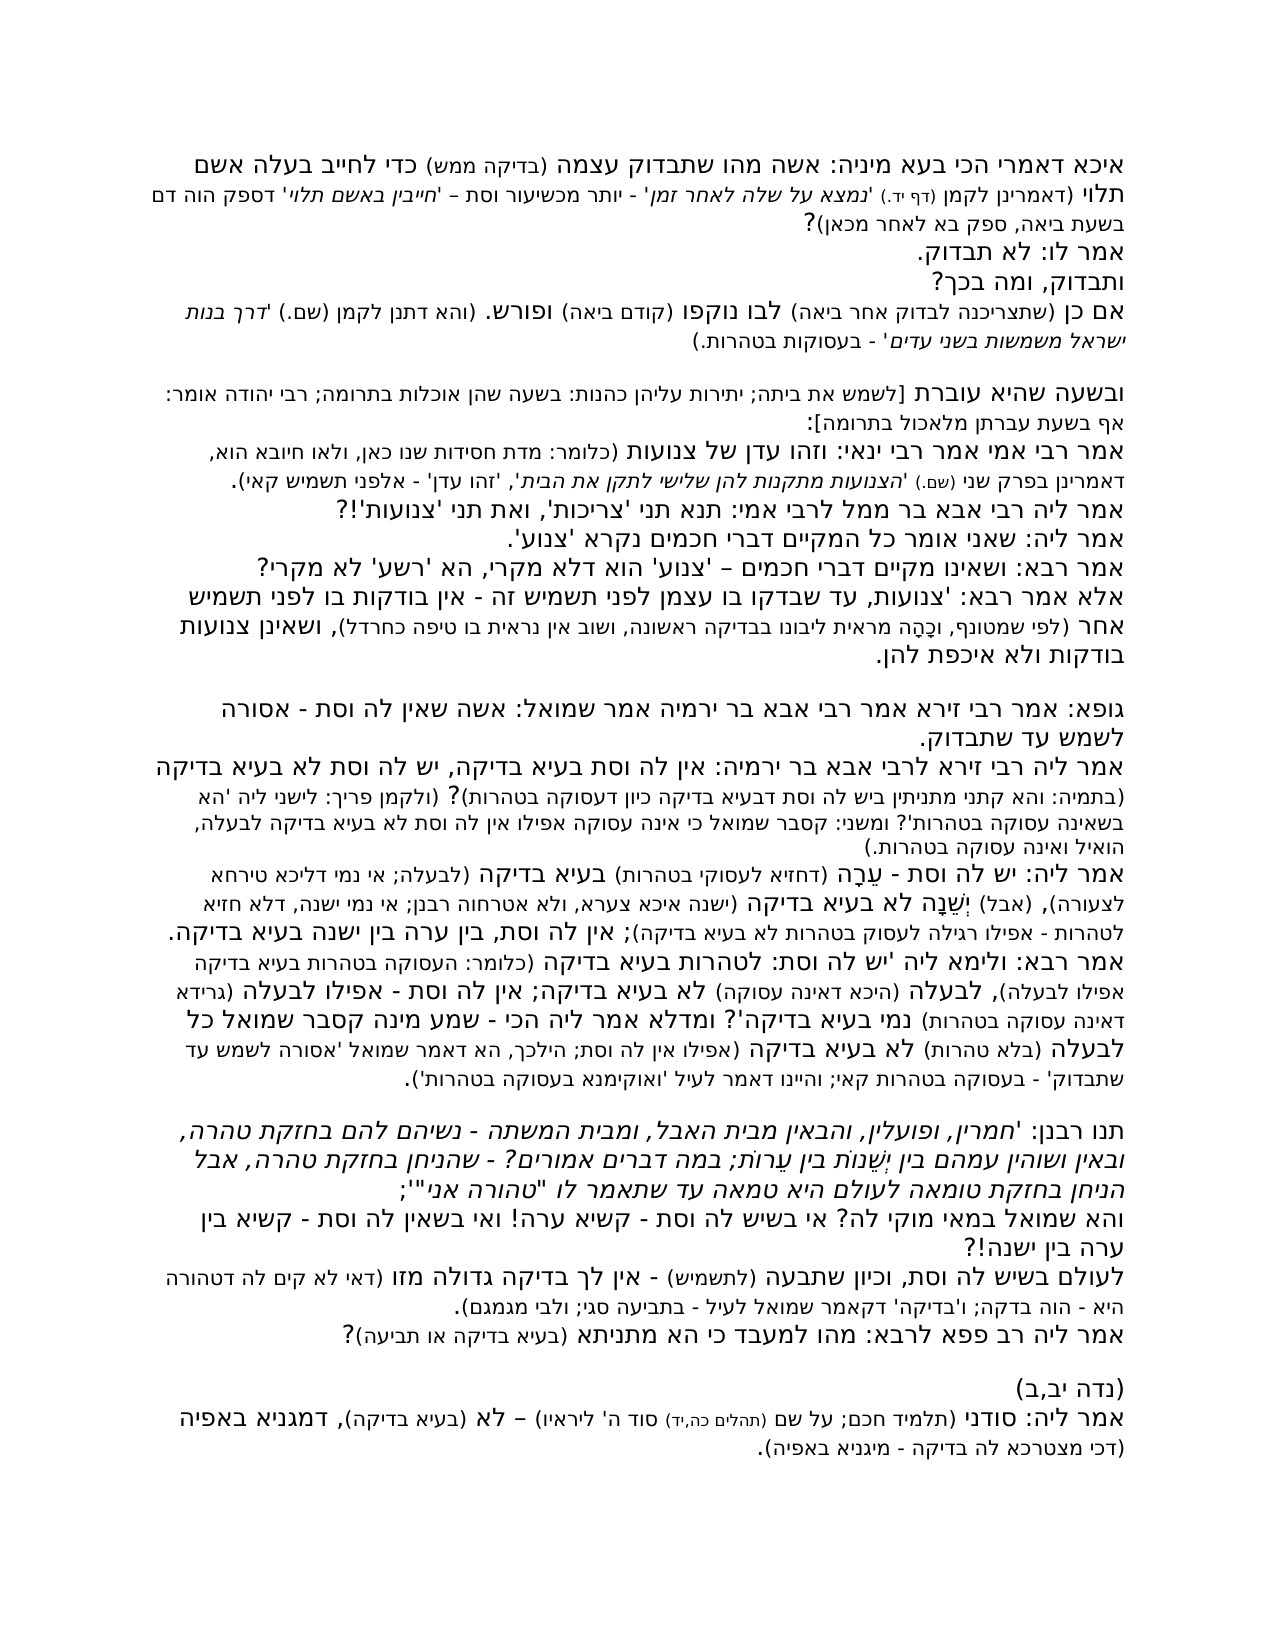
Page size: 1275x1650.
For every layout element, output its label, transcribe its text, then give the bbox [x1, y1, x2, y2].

text ובשעה שהיא עוברת [לשמש את ביתה; יתירות עליהן כהנות: בשעה שהן אוכלות בתרומה; רבי יהודה אומר: אף בשעת עברתן מלאכול בתרומה]: [150, 378, 1125, 437]
text אמר ליה רבי זירא לרבי אבא בר ירמיה: אין לה וסת בעיא בדיקה, יש לה וסת לא בעיא בדיקה (בתמיה: והא קתני מתניתין ביש לה וסת דבעיא בדיקה כיון דעסוקה בטהרות)? (ולקמן פריך: לישני ליה 'הא בשאינה עסוקה בטהרות'? ומשני: קסבר שמואל כי אינה עסוקה אפילו אין לה וסת לא בעיא בדיקה לבעלה, הואיל ואינה עסוקה בטהרות.) [150, 752, 1125, 859]
text אלא אמר רבא: 'צנועות, עד שבדקו בו עצמן לפני תשמיש זה - אין בודקות בו לפני תשמיש אחר (לפי שמטונף, וכָהָה מראית ליבונו בבדיקה ראשונה, ושוב אין נראית בו טיפה כחרדל), ושאינן צנועות בודקות ולא איכפת להן. [150, 582, 1125, 670]
text אמר ליה: שאני אומר כל המקיים דברי חכמים נקרא 'צנוע'. [150, 524, 1125, 553]
text אמר ליה רב פפא לרבא: מהו למעבד כי הא מתניתא (בעיא בדיקה או תביעה)? [150, 1321, 1125, 1350]
text ותבדוק, ומה בכך? [150, 267, 1125, 296]
text איכא דאמרי הכי בעא מיניה: אשה מהו שתבדוק עצמה (בדיקה ממש) כדי לחייב בעלה אשם תלוי (דאמרינן לקמן (דף יד.) 'נמצא על שלה לאחר זמן' - יותר מכשיעור וסת – 'חייבין באשם תלוי' דספק הוה דם בשעת ביאה, ספק בא לאחר מכאן)? [150, 150, 1125, 237]
text אם כן (שתצריכנה לבדוק אחר ביאה) לבו נוקפו (קודם ביאה) ופורש. (והא דתנן לקמן (שם.) 'דרך בנות ישראל משמשות בשני עדים' - בעסוקות בטהרות.) [150, 296, 1125, 354]
text גופא: אמר רבי זירא אמר רבי אבא בר ירמיה אמר שמואל: אשה שאין לה וסת - אסורה לשמש עד שתבדוק. [150, 694, 1125, 752]
text (נדה יב,ב) [150, 1374, 1125, 1403]
text אמר רבא: ושאינו מקיים דברי חכמים – 'צנוע' הוא דלא מקרי, הא 'רשע' לא מקרי? [150, 553, 1125, 582]
text אמר רבי אמי אמר רבי ינאי: וזהו עדן של צנועות (כלומר: מדת חסידות שנו כאן, ולאו חיובא הוא, דאמרינן בפרק שני (שם.) 'הצנועות מתקנות להן שלישי לתקן את הבית', 'זהו עדן' - אלפני תשמיש קאי). [150, 437, 1125, 495]
text אמר לו: לא תבדוק. [150, 237, 1125, 267]
text תנו רבנן: 'חמרין, ופועלין, והבאין מבית האבל, ומבית המשתה - נשיהם להם בחזקת טהרה, ובאין ושוהין עמהם בין יְשֵׁנוֹת בין עֵרוֹת; במה דברים אמורים? - שהניחן בחזקת טהרה, אבל הניחן בחזקת טומאה לעולם היא טמאה עד שתאמר לו "טהורה אני"'; [150, 1117, 1125, 1204]
text אמר ליה: סודני (תלמיד חכם; על שם (תהלים כה,יד) סוד ה' ליראיו) – לא (בעיא בדיקה), דמגניא באפיה (דכי מצטרכא לה בדיקה - מיגניא באפיה). [150, 1403, 1125, 1461]
text אמר רבא: ולימא ליה 'יש לה וסת: לטהרות בעיא בדיקה (כלומר: העסוקה בטהרות בעיא בדיקה אפילו לבעלה), לבעלה (היכא דאינה עסוקה) לא בעיא בדיקה; אין לה וסת - אפילו לבעלה (גרידא דאינה עסוקה בטהרות) נמי בעיא בדיקה'? ומדלא אמר ליה הכי - שמע מינה קסבר שמואל כל לבעלה (בלא טהרות) לא בעיא בדיקה (אפילו אין לה וסת; הילכך, הא דאמר שמואל 'אסורה לשמש עד שתבדוק' - בעסוקה בטהרות קאי; והיינו דאמר לעיל 'ואוקימנא בעסוקה בטהרות'). [150, 947, 1125, 1092]
text אמר ליה רבי אבא בר ממל לרבי אמי: תנא תני 'צריכות', ואת תני 'צנועות'!? [150, 495, 1125, 524]
text אמר ליה: יש לה וסת - עֵרָה (דחזיא לעסוקי בטהרות) בעיא בדיקה (לבעלה; אי נמי דליכא טירחא לצעורה), (אבל) יְשֵׁנָה לא בעיא בדיקה (ישנה איכא צערא, ולא אטרחוה רבנן; אי נמי ישנה, דלא חזיא לטהרות - אפילו רגילה לעסוק בטהרות לא בעיא בדיקה); אין לה וסת, בין ערה בין ישנה בעיא בדיקה. [150, 859, 1125, 947]
text לעולם בשיש לה וסת, וכיון שתבעה (לתשמיש) - אין לך בדיקה גדולה מזו (דאי לא קים לה דטהורה היא - הוה בדקה; ו'בדיקה' דקאמר שמואל לעיל - בתביעה סגי; ולבי מגמגם). [150, 1262, 1125, 1321]
text והא שמואל במאי מוקי לה? אי בשיש לה וסת - קשיא ערה! ואי בשאין לה וסת - קשיא בין ערה בין ישנה!? [150, 1204, 1125, 1262]
